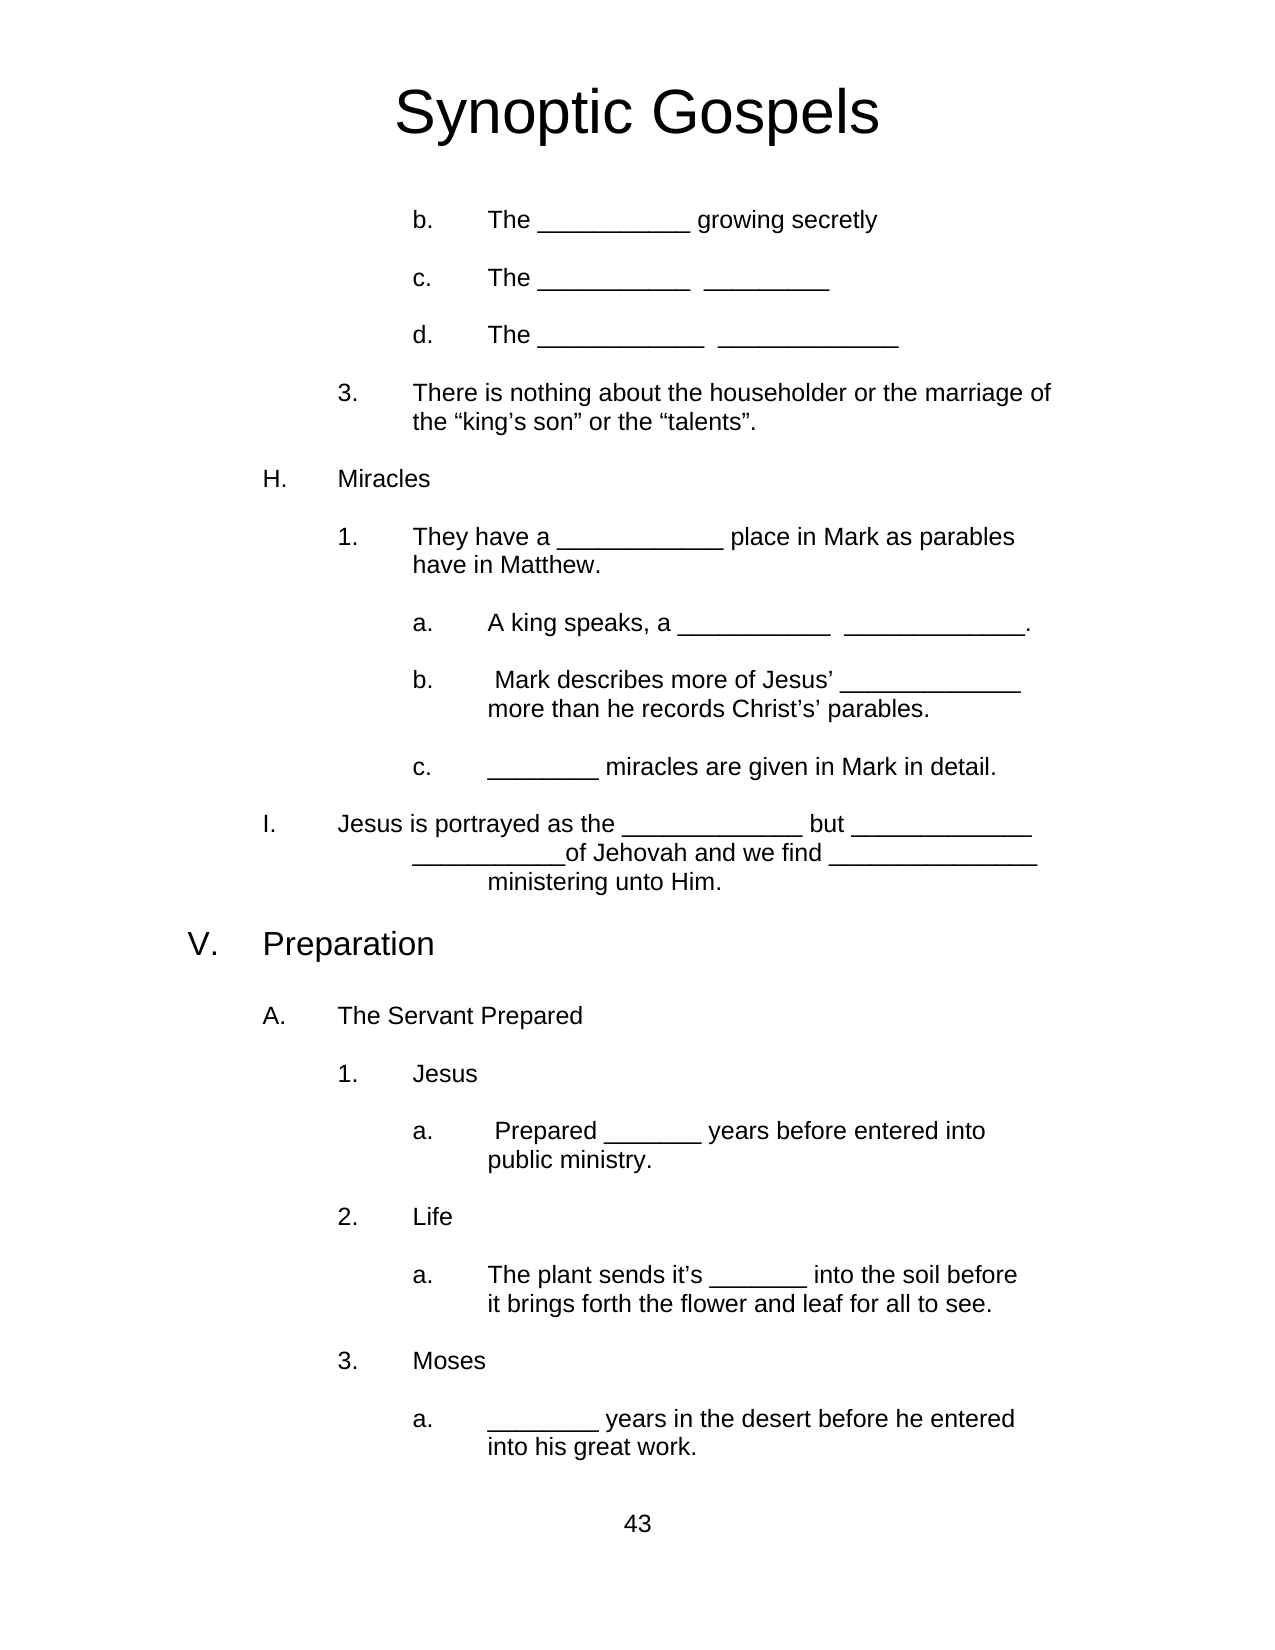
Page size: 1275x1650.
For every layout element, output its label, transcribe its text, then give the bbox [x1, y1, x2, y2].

text into his great work. [187, 1432, 1087, 1461]
text 1. They have a ____________ place in Mark as parables [187, 522, 1087, 551]
text 2. Life [187, 1202, 1087, 1231]
text V. Preparation [187, 924, 1087, 963]
text c. ________ miracles are given in Mark in detail. [187, 752, 1087, 781]
text c. The ___________ _________ [187, 263, 1087, 292]
text A. The Servant Prepared [187, 1001, 1087, 1030]
text more than he records Christ’s’ parables. [187, 694, 1087, 723]
text d. The ____________ _____________ [187, 321, 1087, 349]
text a. ________ years in the desert before he entered [187, 1404, 1087, 1432]
text a. A king speaks, a ___________ _____________. [187, 608, 1087, 637]
text have in Matthew. [187, 551, 1087, 579]
text I. Jesus is portrayed as the _____________ but _____________ ___________of Jehovah and we find _______________ ministering unto Him. [187, 809, 1087, 896]
text 3. Moses [187, 1346, 1087, 1375]
text b. The ___________ growing secretly [187, 206, 1087, 234]
text 1. Jesus [187, 1059, 1087, 1087]
text a. The plant sends it’s _______ into the soil before [187, 1260, 1087, 1289]
text public ministry. [187, 1145, 1087, 1174]
text b. Mark describes more of Jesus’ _____________ [187, 666, 1087, 694]
text it brings forth the flower and leaf for all to see. [187, 1289, 1087, 1317]
text the “king’s son” or the “talents”. [187, 407, 1087, 436]
text H. Miracles [187, 464, 1087, 493]
text a. Prepared _______ years before entered into [187, 1116, 1087, 1145]
text 3. There is nothing about the householder or the marriage of [187, 378, 1087, 407]
